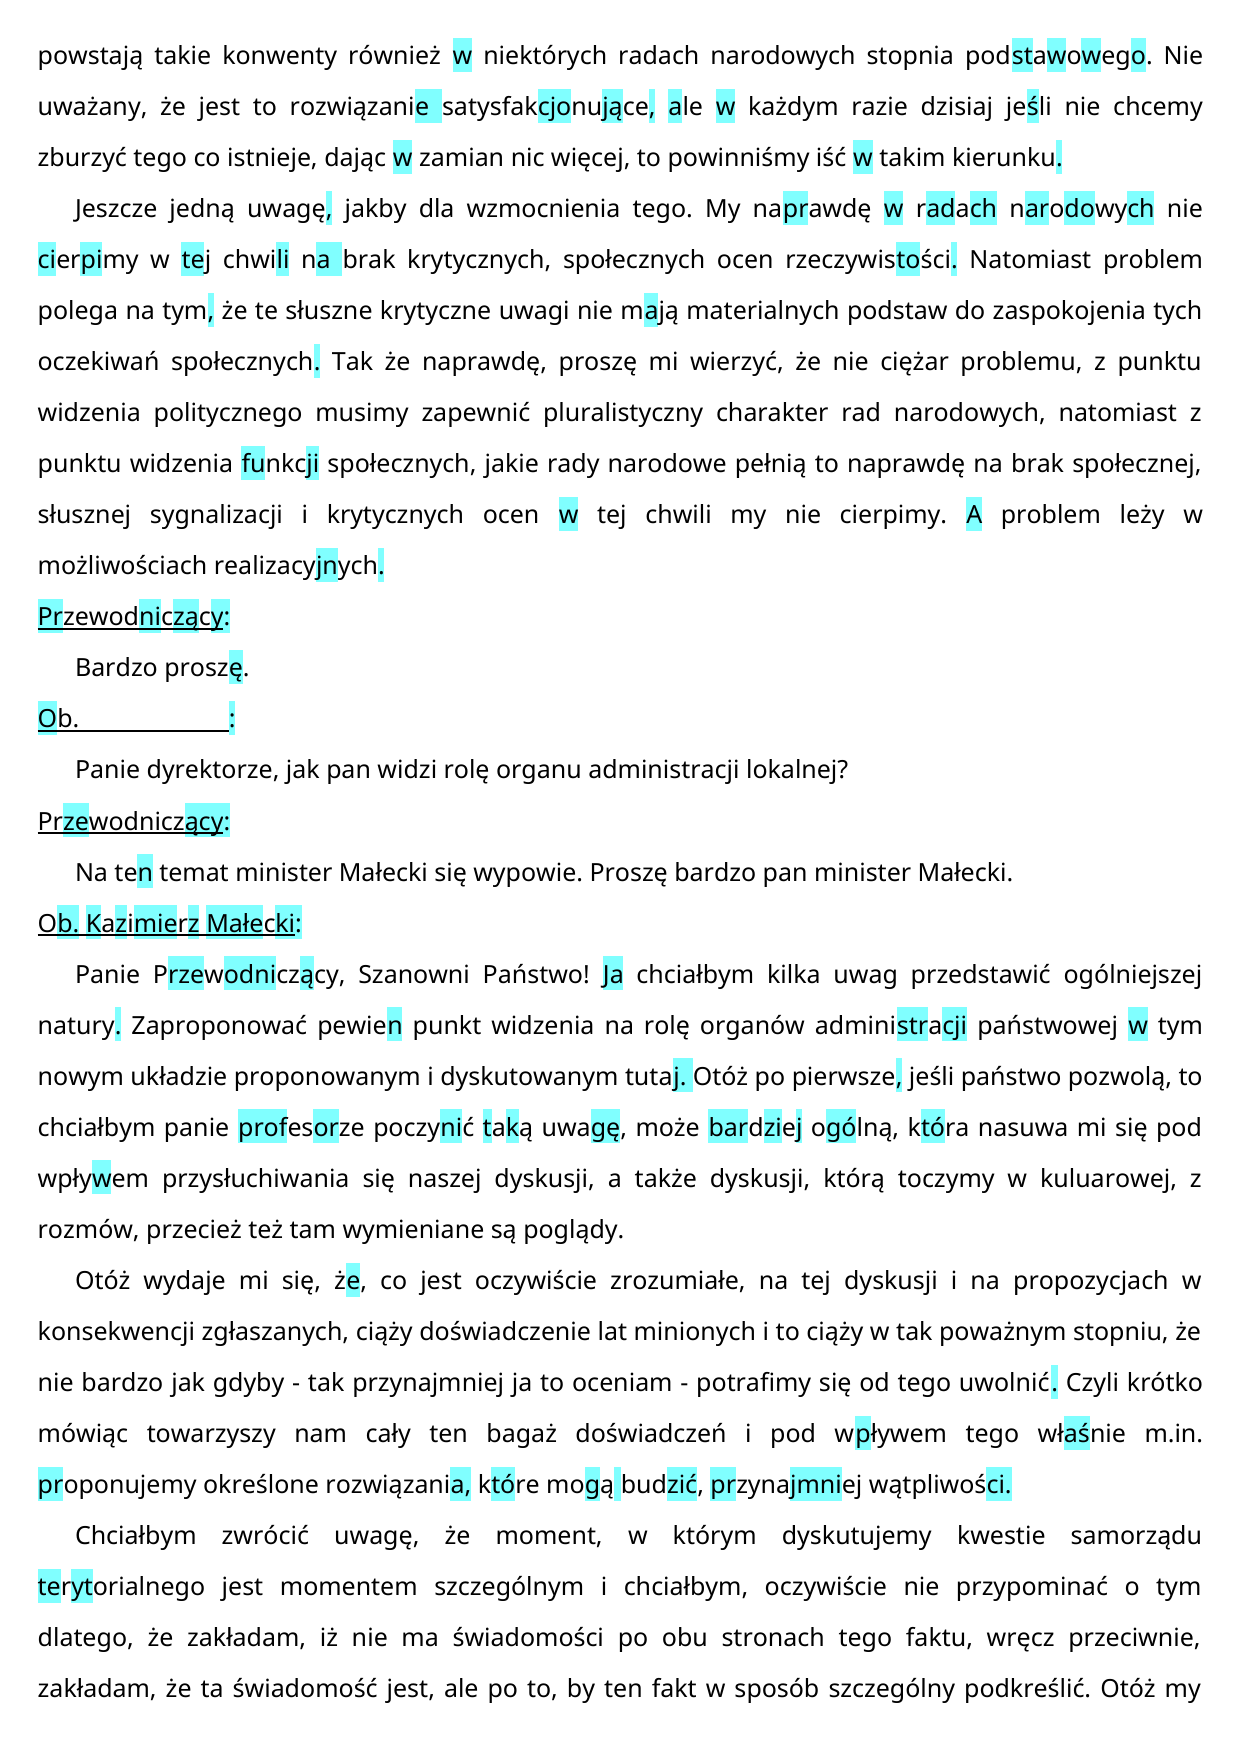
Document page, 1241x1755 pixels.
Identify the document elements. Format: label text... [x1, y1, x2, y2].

text Przewodniczący: [37, 599, 1203, 633]
text Panie Przewodniczący, Szanowni Państwo! Ja chciałbym kilka uwag przedstawić ogólniejszej natury. Zaproponować pewien punkt widzenia na rolę organów administracji państwowej w tym nowym układzie proponowanym i dyskutowanym tutaj. Otóż po pierwsze, jeśli państwo pozwolą, to chciałbym panie profesorze poczynić taką uwagę, może bardziej ogólną, która nasuwa mi się pod wpływem przysłuchiwania się naszej dyskusji, a także dyskusji, którą toczymy w kuluarowej, z rozmów, przecież też tam wymieniane są poglądy. [37, 956, 1203, 1246]
text Ob. Kazimierz Małecki: [37, 905, 1203, 939]
text Jeszcze jedną uwagę, jakby dla wzmocnienia tego. My naprawdę w radach narodowych nie cierpimy w tej chwili na brak krytycznych, społecznych ocen rzeczywistości. Natomiast problem polega na tym, że te słuszne krytyczne uwagi nie mają materialnych podstaw do zaspokojenia tych oczekiwań społecznych. Tak że naprawdę, proszę mi wierzyć, że nie ciężar problemu, z punktu widzenia politycznego musimy zapewnić pluralistyczny charakter rad narodowych, natomiast z punktu widzenia funkcji społecznych, jakie rady narodowe pełnią to naprawdę na brak społecznej, słusznej sygnalizacji i krytycznych ocen w tej chwili my nie cierpimy. A problem leży w możliwościach realizacyjnych. [37, 191, 1203, 582]
text Ob. : [37, 701, 1203, 735]
text Bardzo proszę. [37, 650, 1203, 684]
text Chciałbym zwrócić uwagę, że moment, w którym dyskutujemy kwestie samorządu terytorialnego jest momentem szczególnym i chciałbym, oczywiście nie przypominać o tym dlatego, że zakładam, iż nie ma świadomości po obu stronach tego faktu, wręcz przeciwnie, zakładam, że ta świadomość jest, ale po to, by ten fakt w sposób szczególny podkreślić. Otóż my [37, 1518, 1203, 1705]
text powstają takie konwenty również w niektórych radach narodowych stopnia podstawowego. Nie uważany, że jest to rozwiązanie satysfakcjonujące, ale w każdym razie dzisiaj jeśli nie chcemy zburzyć tego co istnieje, dając w zamian nic więcej, to powinniśmy iść w takim kierunku. [37, 37, 1203, 174]
text Przewodniczący: [37, 803, 1203, 837]
text Panie dyrektorze, jak pan widzi rolę organu administracji lokalnej? [37, 752, 1203, 786]
text Na ten temat minister Małecki się wypowie. Proszę bardzo pan minister Małecki. [37, 854, 1203, 888]
text Otóż wydaje mi się, że, co jest oczywiście zrozumiałe, na tej dyskusji i na propozycjach w konsekwencji zgłaszanych, ciąży doświadczenie lat minionych i to ciąży w tak poważnym stopniu, że nie bardzo jak gdyby - tak przynajmniej ja to oceniam - potrafimy się od tego uwolnić. Czyli krótko mówiąc towarzyszy nam cały ten bagaż doświadczeń i pod wpływem tego właśnie m.in. proponujemy określone rozwiązania, które mogą budzić, przynajmniej wątpliwości. [37, 1262, 1203, 1501]
